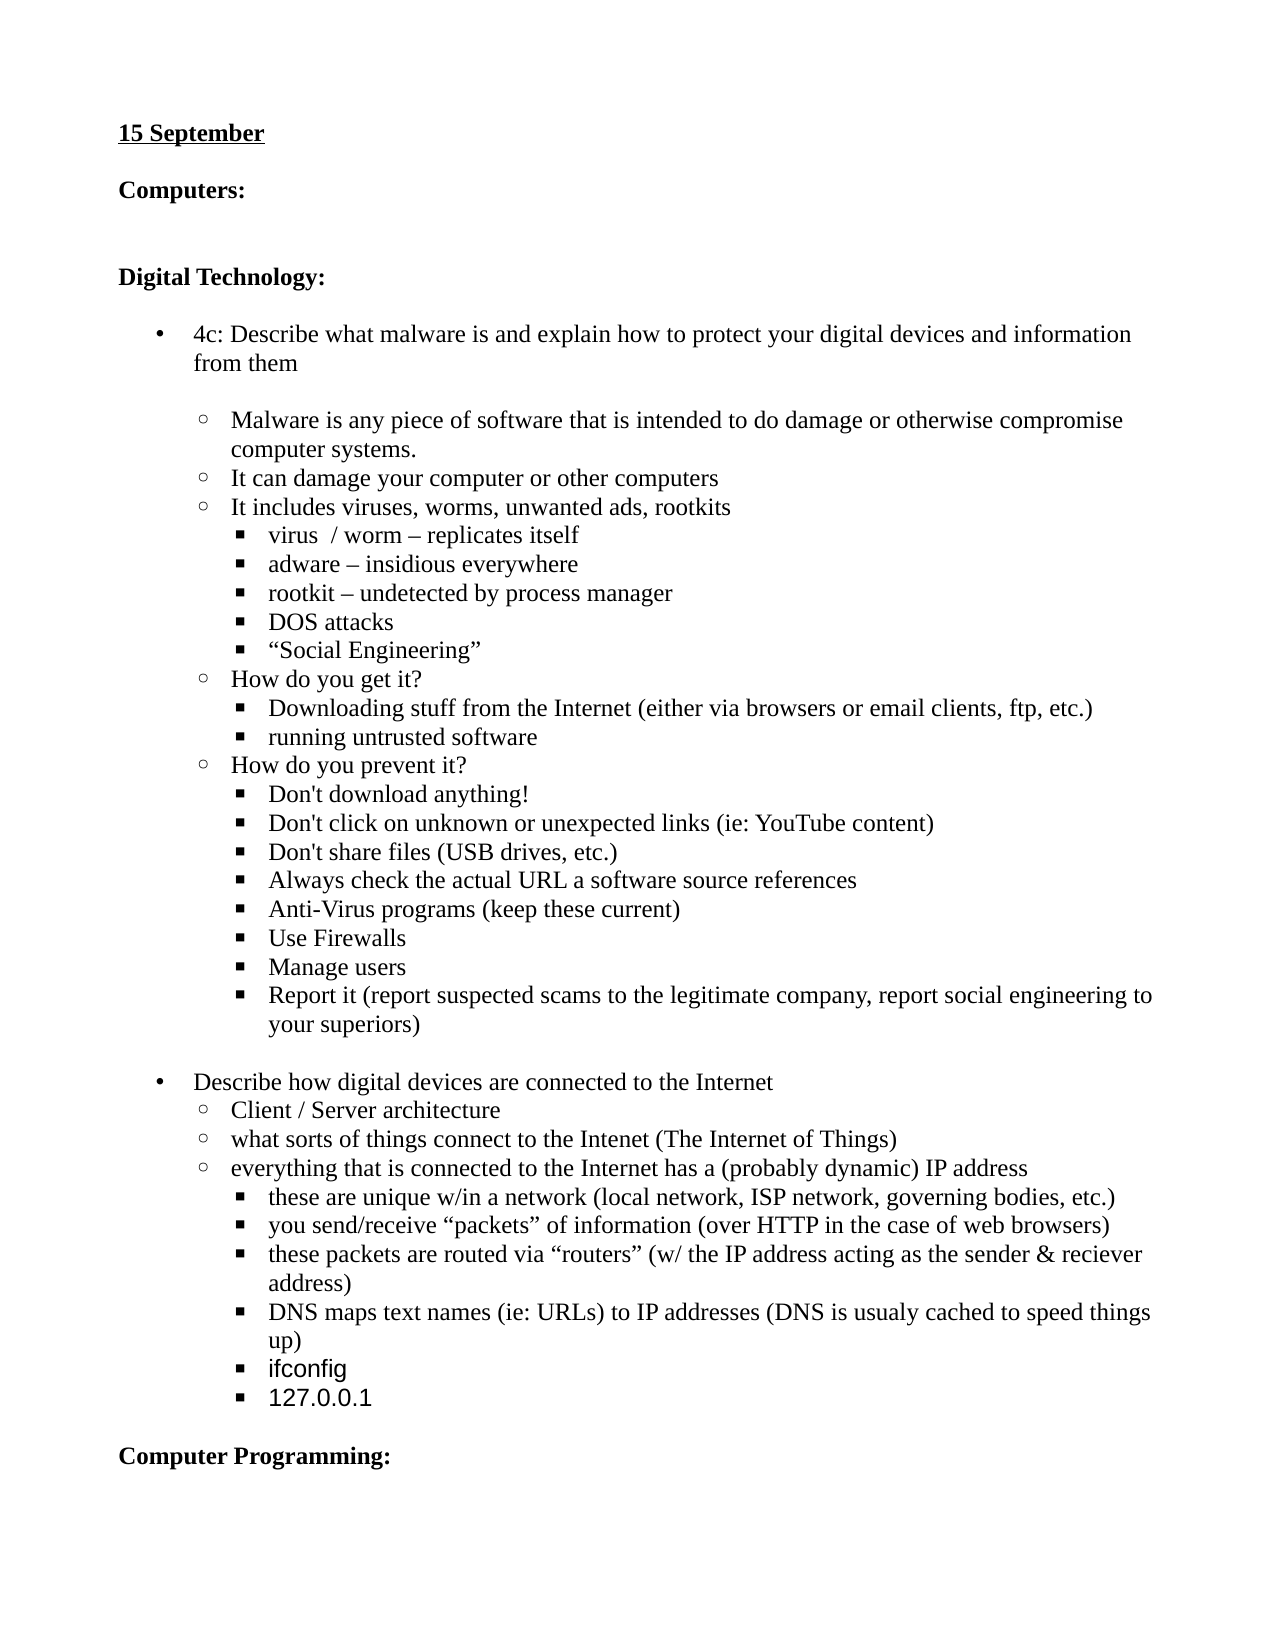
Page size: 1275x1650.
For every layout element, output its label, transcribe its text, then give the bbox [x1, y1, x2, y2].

list rootkit – undetected by process manager [231, 578, 1157, 607]
list DOS attacks [231, 607, 1157, 636]
list you send/receive “packets” of information (over HTTP in the case of web browsers) [231, 1211, 1157, 1239]
list Report it (report suspected scams to the legitimate company, report social engineering to your superiors) [231, 981, 1157, 1038]
list what sorts of things connect to the Intenet (The Internet of Things) [193, 1124, 1157, 1153]
list Downloading stuff from the Internet (either via browsers or email clients, ftp, etc.) [231, 693, 1157, 722]
list Don't download anything! [231, 779, 1157, 808]
list It includes viruses, worms, unwanted ads, rootkits [193, 492, 1157, 521]
text Computer Programming: [118, 1441, 1157, 1469]
list 127.0.0.1 [231, 1383, 1157, 1412]
list Anti-Virus programs (keep these current) [231, 894, 1157, 923]
list ifconfig [231, 1354, 1157, 1383]
text Digital Technology: [118, 262, 1157, 291]
list DNS maps text names (ie: URLs) to IP addresses (DNS is usualy cached to speed things up) [231, 1297, 1157, 1354]
list Always check the actual URL a software source references [231, 866, 1157, 894]
list It can damage your computer or other computers [193, 463, 1157, 492]
text Computers: [118, 176, 1157, 204]
list virus / worm – replicates itself [231, 521, 1157, 549]
list Malware is any piece of software that is intended to do damage or otherwise compromise computer systems. [193, 406, 1157, 463]
list “Social Engineering” [231, 636, 1157, 664]
list How do you get it? [193, 664, 1157, 693]
list Manage users [231, 952, 1157, 981]
list everything that is connected to the Internet has a (probably dynamic) IP address [193, 1153, 1157, 1182]
list these are unique w/in a network (local network, ISP network, governing bodies, etc.) [231, 1182, 1157, 1211]
list Client / Server architecture [193, 1096, 1157, 1124]
list adware – insidious everywhere [231, 549, 1157, 578]
list 4c: Describe what malware is and explain how to protect your digital devices and information from them [156, 319, 1157, 377]
list Describe how digital devices are connected to the Internet [156, 1067, 1157, 1096]
list Don't share files (USB drives, etc.) [231, 837, 1157, 866]
text 15 September [118, 118, 1157, 147]
list How do you prevent it? [193, 751, 1157, 779]
list Don't click on unknown or unexpected links (ie: YouTube content) [231, 808, 1157, 837]
list these packets are routed via “routers” (w/ the IP address acting as the sender & reciever address) [231, 1239, 1157, 1297]
list running untrusted software [231, 722, 1157, 751]
list Use Firewalls [231, 923, 1157, 952]
